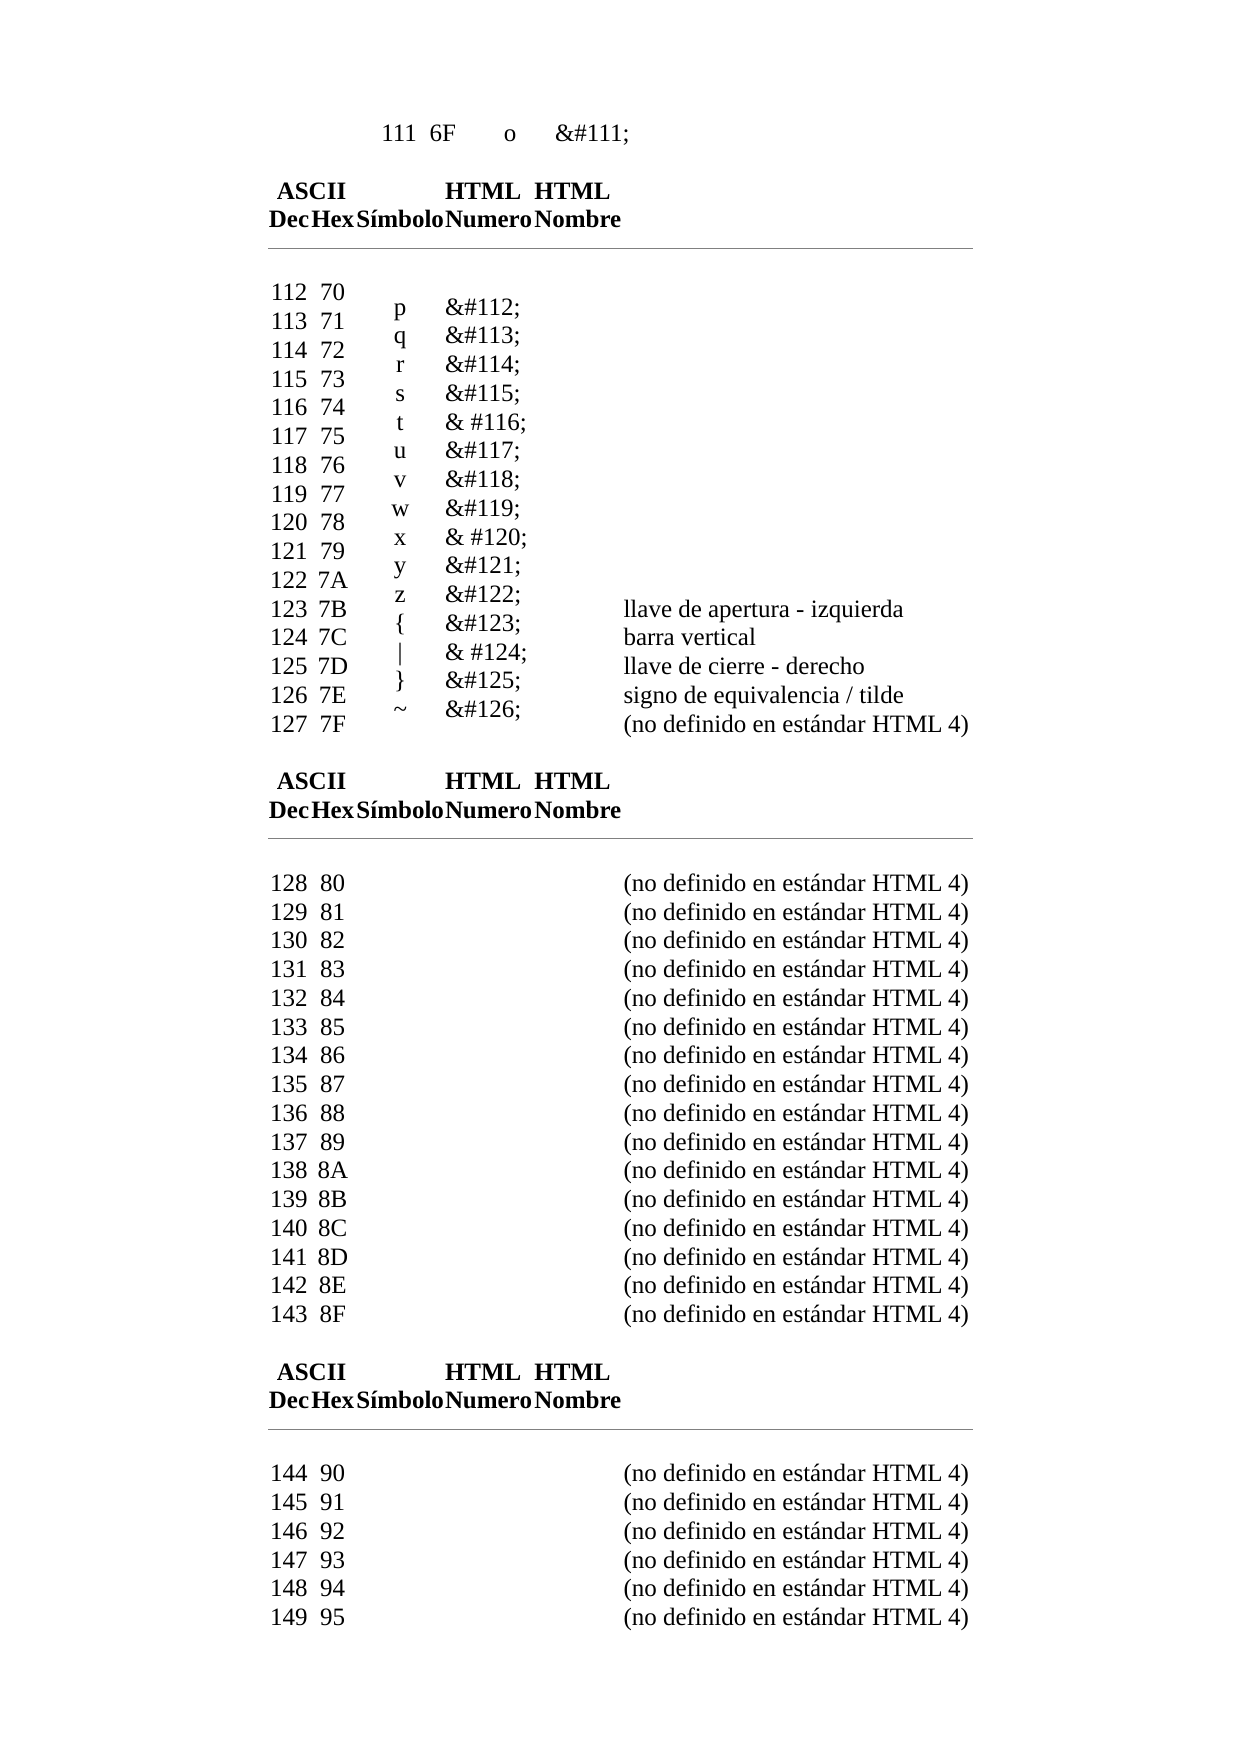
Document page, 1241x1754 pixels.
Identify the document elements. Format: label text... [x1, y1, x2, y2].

table_cell [534, 278, 623, 737]
table_header HTML [534, 766, 623, 795]
table_cell [230, 738, 1010, 1328]
table_cell Dec [274, 1393, 281, 1407]
table_cell [268, 233, 973, 248]
table_cell [268, 249, 973, 277]
table_cell [268, 824, 973, 838]
table_cell [534, 1459, 623, 1631]
table_header ASCII [268, 176, 355, 204]
table_cell Dec [274, 803, 281, 817]
table_header HTML [534, 1357, 623, 1386]
table_cell Dec [274, 212, 281, 226]
table_cell Dec [268, 205, 310, 233]
table_cell Hex [310, 1386, 355, 1414]
table_cell Nombre [534, 205, 623, 233]
table_cell 111 [378, 118, 420, 147]
table_header [355, 176, 445, 204]
table_cell [733, 118, 863, 147]
table_cell [445, 868, 534, 1328]
table_cell [268, 839, 973, 868]
table_header [623, 766, 973, 795]
table_cell 90 91 92 93 94 95 [310, 1459, 355, 1631]
table_cell &#111; [555, 118, 644, 147]
table_cell Hex [310, 205, 355, 233]
table_cell Nombre [534, 1386, 623, 1414]
table_cell &#112; &#113; &#114; &#115; & #116; &#117; &#118; &#119; & #120; &#121; &#122; &#123; & #124; &#125; &#126; [445, 278, 534, 737]
table_cell [623, 1386, 973, 1414]
table_cell [230, 147, 1010, 737]
table_cell Numero [445, 205, 534, 233]
table_header [623, 176, 973, 204]
table_cell Símbolo [355, 205, 445, 233]
table_cell Dec [268, 795, 310, 824]
table_cell o [465, 118, 555, 147]
table_cell [230, 118, 378, 147]
table_header ASCII [268, 1357, 355, 1386]
table_cell (no definido en estándar HTML 4) (no definido en estándar HTML 4) (no definido en estándar HTML 4) (no definido en estándar HTML 4) (no definido en estándar HTML 4) (no definido en estándar HTML 4) (no definido en estándar HTML 4) (no definido en estándar HTML 4) (no definido en estándar HTML 4) (no definido en estándar HTML 4) (no definido en estándar HTML 4) (no definido en estándar HTML 4) (no definido en estándar HTML 4) (no definido en estándar HTML 4) (no definido en estándar HTML 4) (no definido en estándar HTML 4) [623, 868, 973, 1328]
table_cell 144 145 146 147 148 149 [268, 1459, 310, 1631]
table_cell Símbolo [355, 795, 445, 824]
table_cell [268, 1414, 973, 1429]
table_cell 70 71 72 73 74 75 76 77 78 79 7A 7B 7C 7D 7E 7F [310, 278, 355, 737]
table_cell [623, 795, 973, 824]
table_cell Nombre [534, 795, 623, 824]
table_cell llave de apertura - izquierda barra vertical llave de cierre - derecho signo de equivalencia / tilde (no definido en estándar HTML 4) [623, 278, 973, 737]
table_cell [230, 1328, 1010, 1631]
table_header HTML [445, 766, 534, 795]
table_header [355, 766, 445, 795]
table_cell [644, 118, 733, 147]
table_cell Hex [310, 795, 355, 824]
table_cell [623, 205, 973, 233]
table_cell 128 129 130 131 132 133 134 135 136 137 138 139 140 141 142 143 [268, 868, 310, 1328]
table_cell Dec [268, 1386, 310, 1414]
table_cell [863, 118, 1010, 147]
table_cell [355, 868, 445, 1328]
table_cell Numero [445, 795, 534, 824]
table_header [355, 1357, 445, 1386]
table_header HTML [445, 1357, 534, 1386]
table_cell p q r s t u v w x y z { | } ~ [355, 278, 445, 737]
table_cell 80 81 82 83 84 85 86 87 88 89 8A 8B 8C 8D 8E 8F [310, 868, 355, 1328]
table_header ASCII [268, 766, 355, 795]
table_header HTML [534, 176, 623, 204]
table_cell Símbolo [355, 1386, 445, 1414]
table_cell 112 113 114 115 116 117 118 119 120 121 122 123 124 125 126 127 [268, 278, 310, 737]
table_header HTML [445, 176, 534, 204]
table_cell [355, 1459, 445, 1631]
table_header [623, 1357, 973, 1386]
table_cell [268, 1430, 973, 1458]
table_cell Numero [445, 1386, 534, 1414]
table_cell [445, 1459, 534, 1631]
table_cell (no definido en estándar HTML 4) (no definido en estándar HTML 4) (no definido en estándar HTML 4) (no definido en estándar HTML 4) (no definido en estándar HTML 4) (no definido en estándar HTML 4) [623, 1459, 973, 1631]
table_cell 6F [420, 118, 465, 147]
table_cell [534, 868, 623, 1328]
